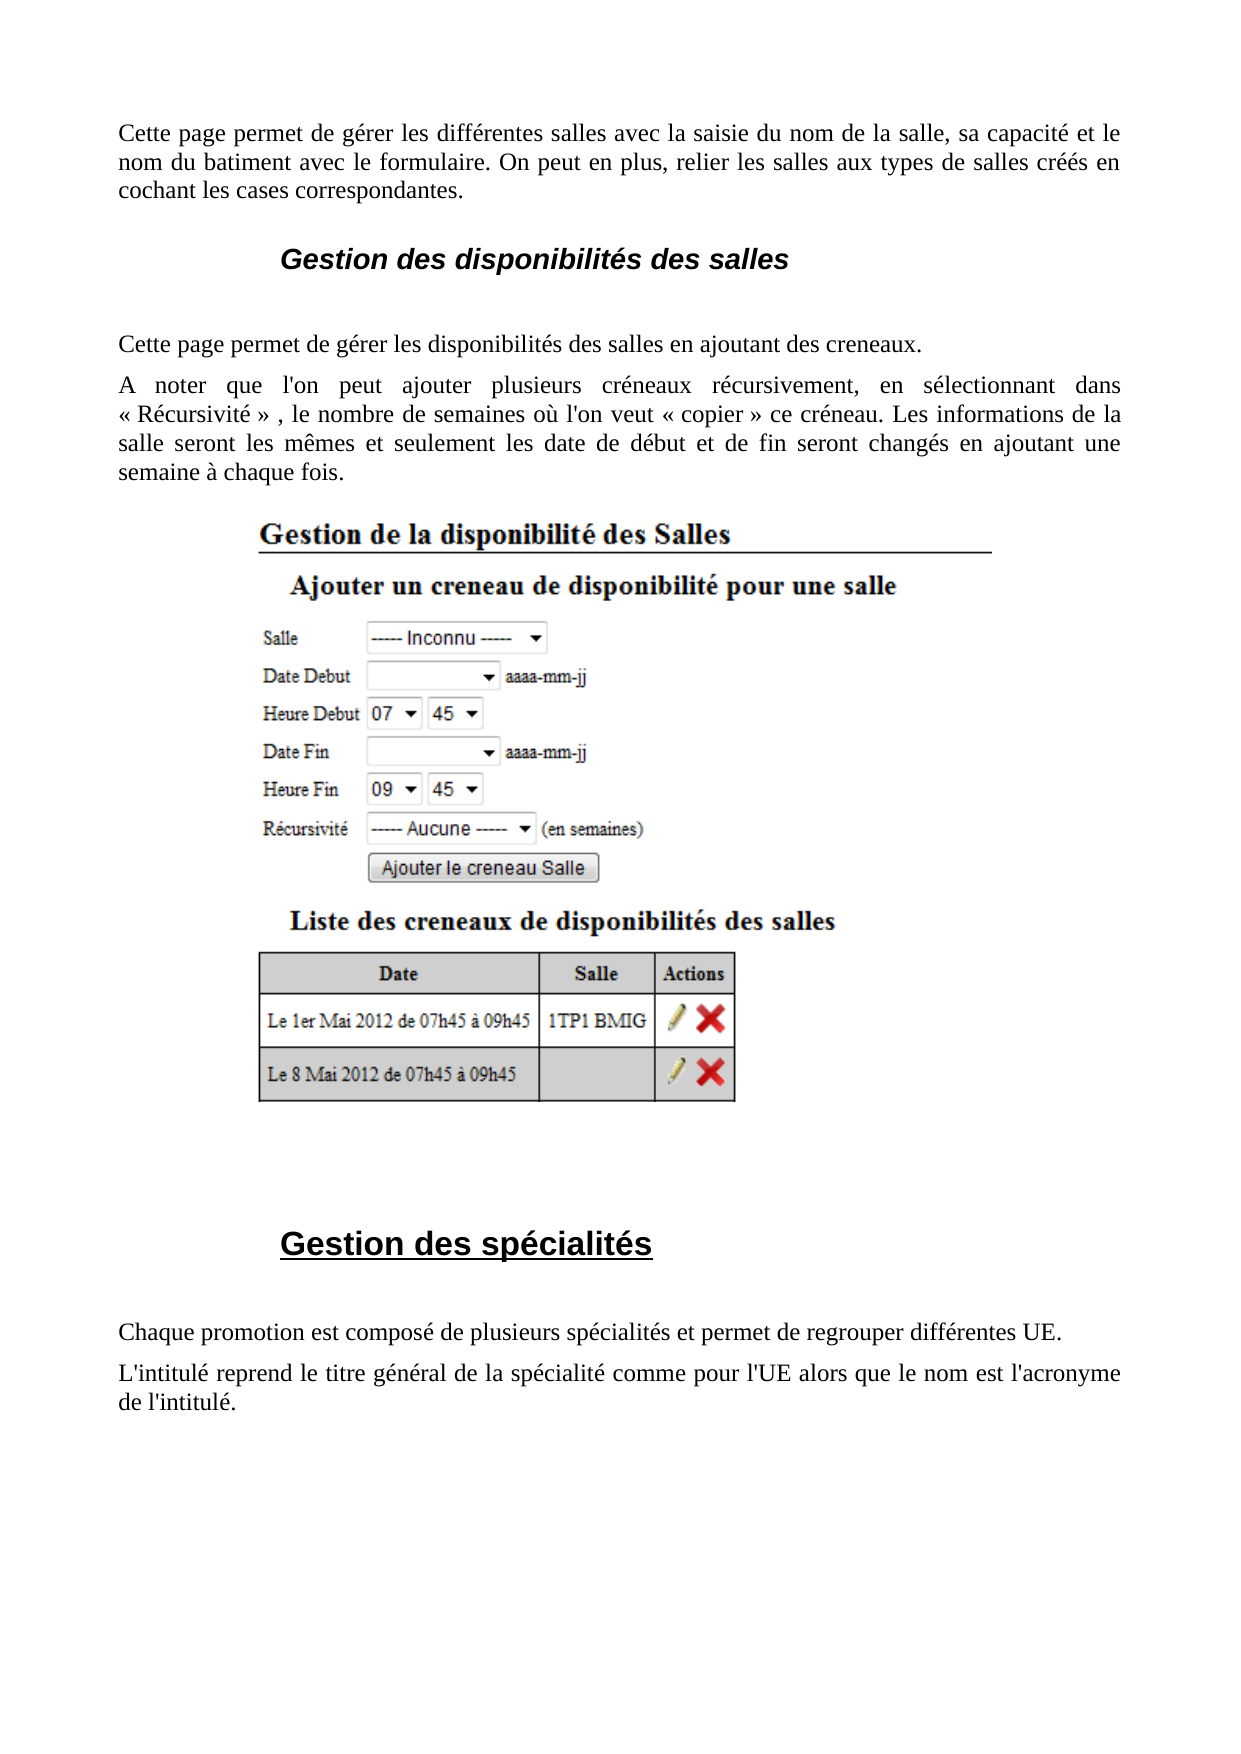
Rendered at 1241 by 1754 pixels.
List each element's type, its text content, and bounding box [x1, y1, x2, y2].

text L'intitulé reprend le titre général de la spécialité comme pour l'UE alors que le nom est l'acronyme de l'intitulé. [118, 1358, 1122, 1415]
text Cette page permet de gérer les différentes salles avec la saisie du nom de la salle, sa capacité et le nom du batiment avec le formulaire. On peut en plus, relier les salles aux types de salles créés en cochant les cases correspondantes. [118, 118, 1122, 204]
subtitle Gestion des spécialités [280, 1224, 1122, 1263]
subtitle Gestion des disponibilités des salles [280, 242, 1122, 275]
text A noter que l'on peut ajouter plusieurs créneaux récursivement, en sélectionnant dans « Récursivité » , le nombre de semaines où l'on veut « copier » ce créneau. Les informations de la salle seront les mêmes et seulement les date de début et de fin seront changés en ajoutant une semaine à chaque fois. [118, 370, 1122, 485]
text Chaque promotion est composé de plusieurs spécialités et permet de regrouper différentes UE. [58, 1317, 1122, 1345]
text Cette page permet de gérer les disponibilités des salles en ajoutant des creneaux. [118, 329, 1122, 358]
